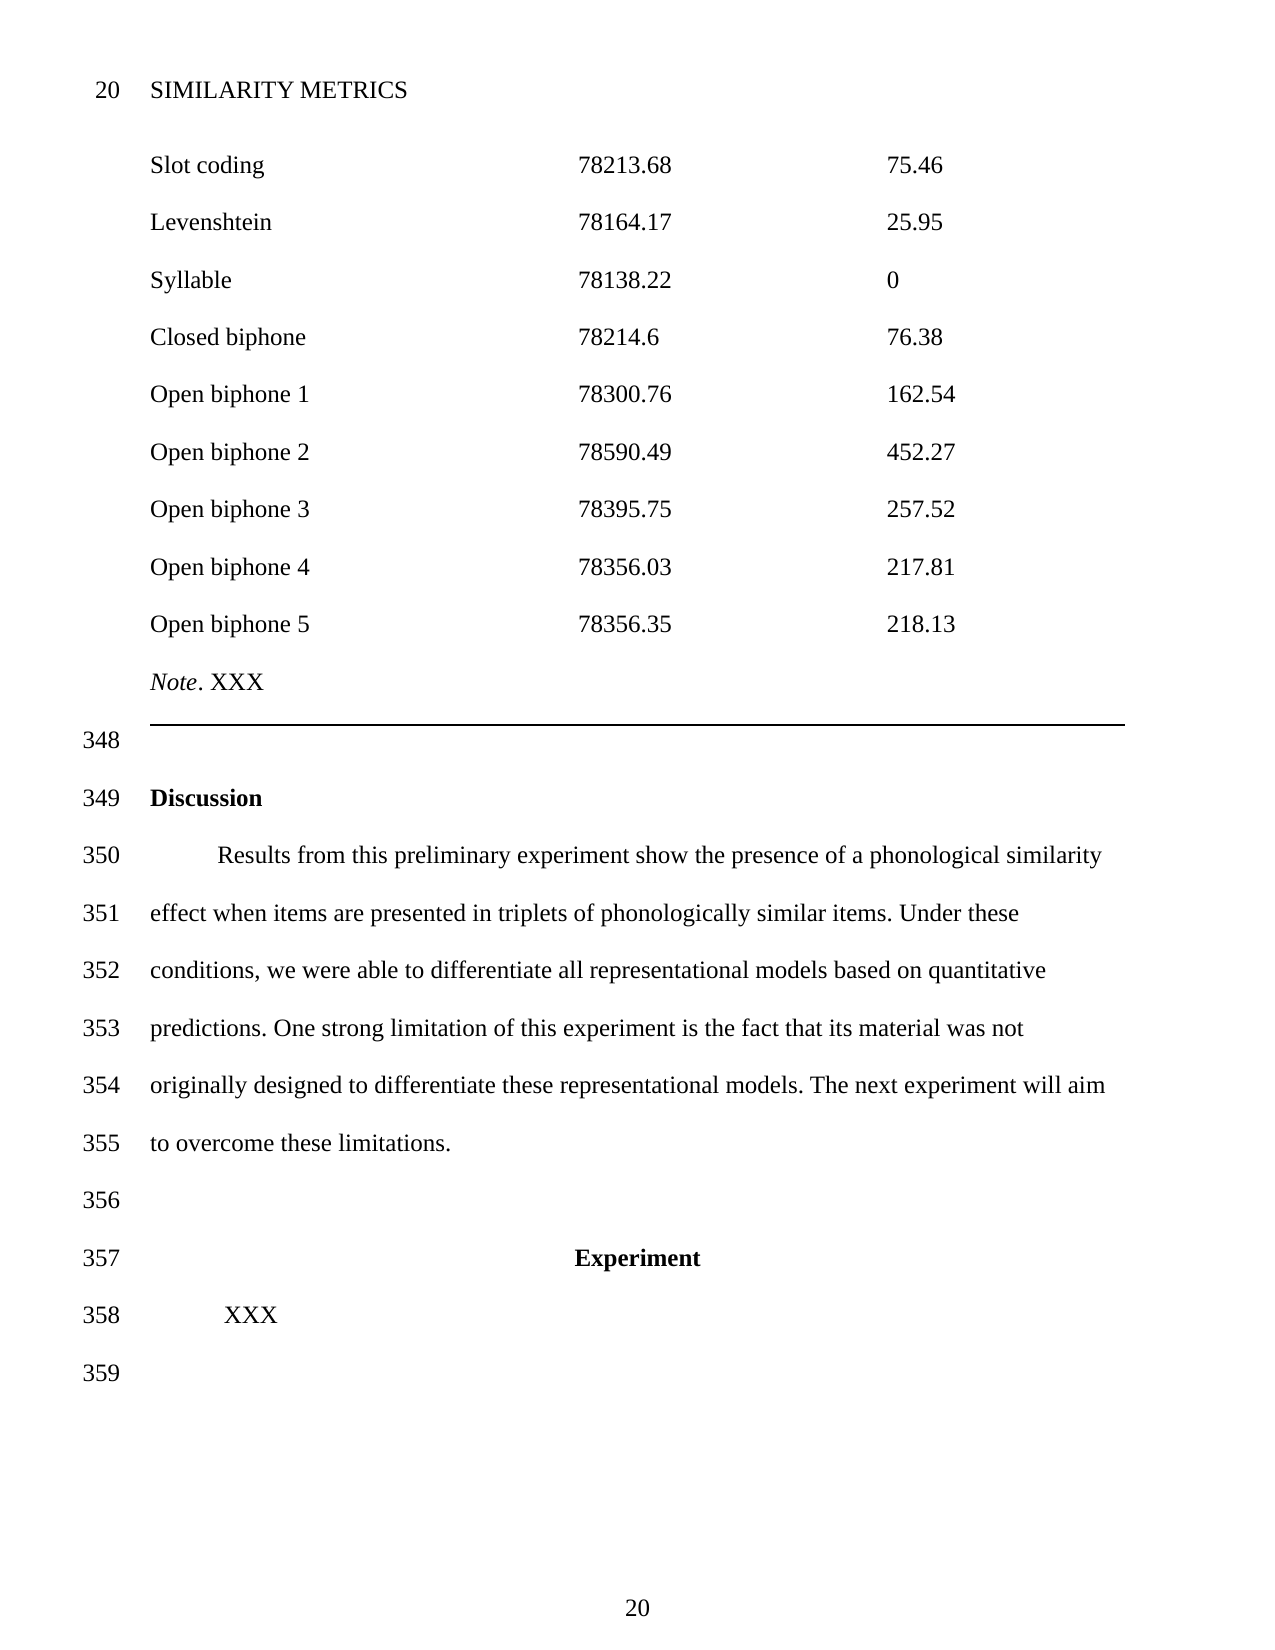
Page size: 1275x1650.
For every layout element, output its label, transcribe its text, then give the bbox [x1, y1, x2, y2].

table_cell 78214.6 [578, 322, 887, 379]
table_cell 78300.76 [578, 380, 887, 437]
table_cell 78164.17 [578, 208, 887, 265]
table_cell Slot coding [150, 150, 578, 207]
text XXX [150, 1301, 1125, 1329]
table_cell 78138.22 [578, 265, 887, 322]
table_cell Open biphone 4 [150, 552, 578, 609]
table_cell Open biphone 1 [150, 380, 578, 437]
table_cell 78356.03 [578, 552, 887, 609]
table_cell 0 [887, 265, 1125, 322]
table_cell 257.52 [887, 494, 1125, 552]
table_cell 78213.68 [578, 150, 887, 207]
table_cell 78356.35 [578, 609, 887, 667]
table_cell 217.81 [887, 552, 1125, 609]
table_cell 25.95 [887, 208, 1125, 265]
table_cell 76.38 [887, 322, 1125, 379]
table_cell Levenshtein [150, 208, 578, 265]
text Results from this preliminary experiment show the presence of a phonological similarity effect when items are presented in triplets of phonologically similar items. Under these conditions, we were able to differentiate all representational models based on quantitative predictions. One strong limitation of this experiment is the fact that its material was not originally designed to differentiate these representational models. The next experiment will aim to overcome these limitations. [150, 841, 1125, 1157]
table_cell Closed biphone [150, 322, 578, 379]
table_cell 452.27 [887, 437, 1125, 494]
table_cell 78395.75 [578, 494, 887, 552]
table_cell Syllable [150, 265, 578, 322]
table_cell 78590.49 [578, 437, 887, 494]
subtitle Discussion [150, 783, 1125, 812]
table_cell 218.13 [887, 609, 1125, 667]
table_cell Open biphone 2 [150, 437, 578, 494]
table_cell 75.46 [887, 150, 1125, 207]
table_cell Open biphone 3 [150, 494, 578, 552]
subtitle Experiment [150, 1243, 1125, 1272]
table_cell Note. XXX [150, 667, 1125, 724]
table_cell Open biphone 5 [150, 609, 578, 667]
table_cell 162.54 [887, 380, 1125, 437]
